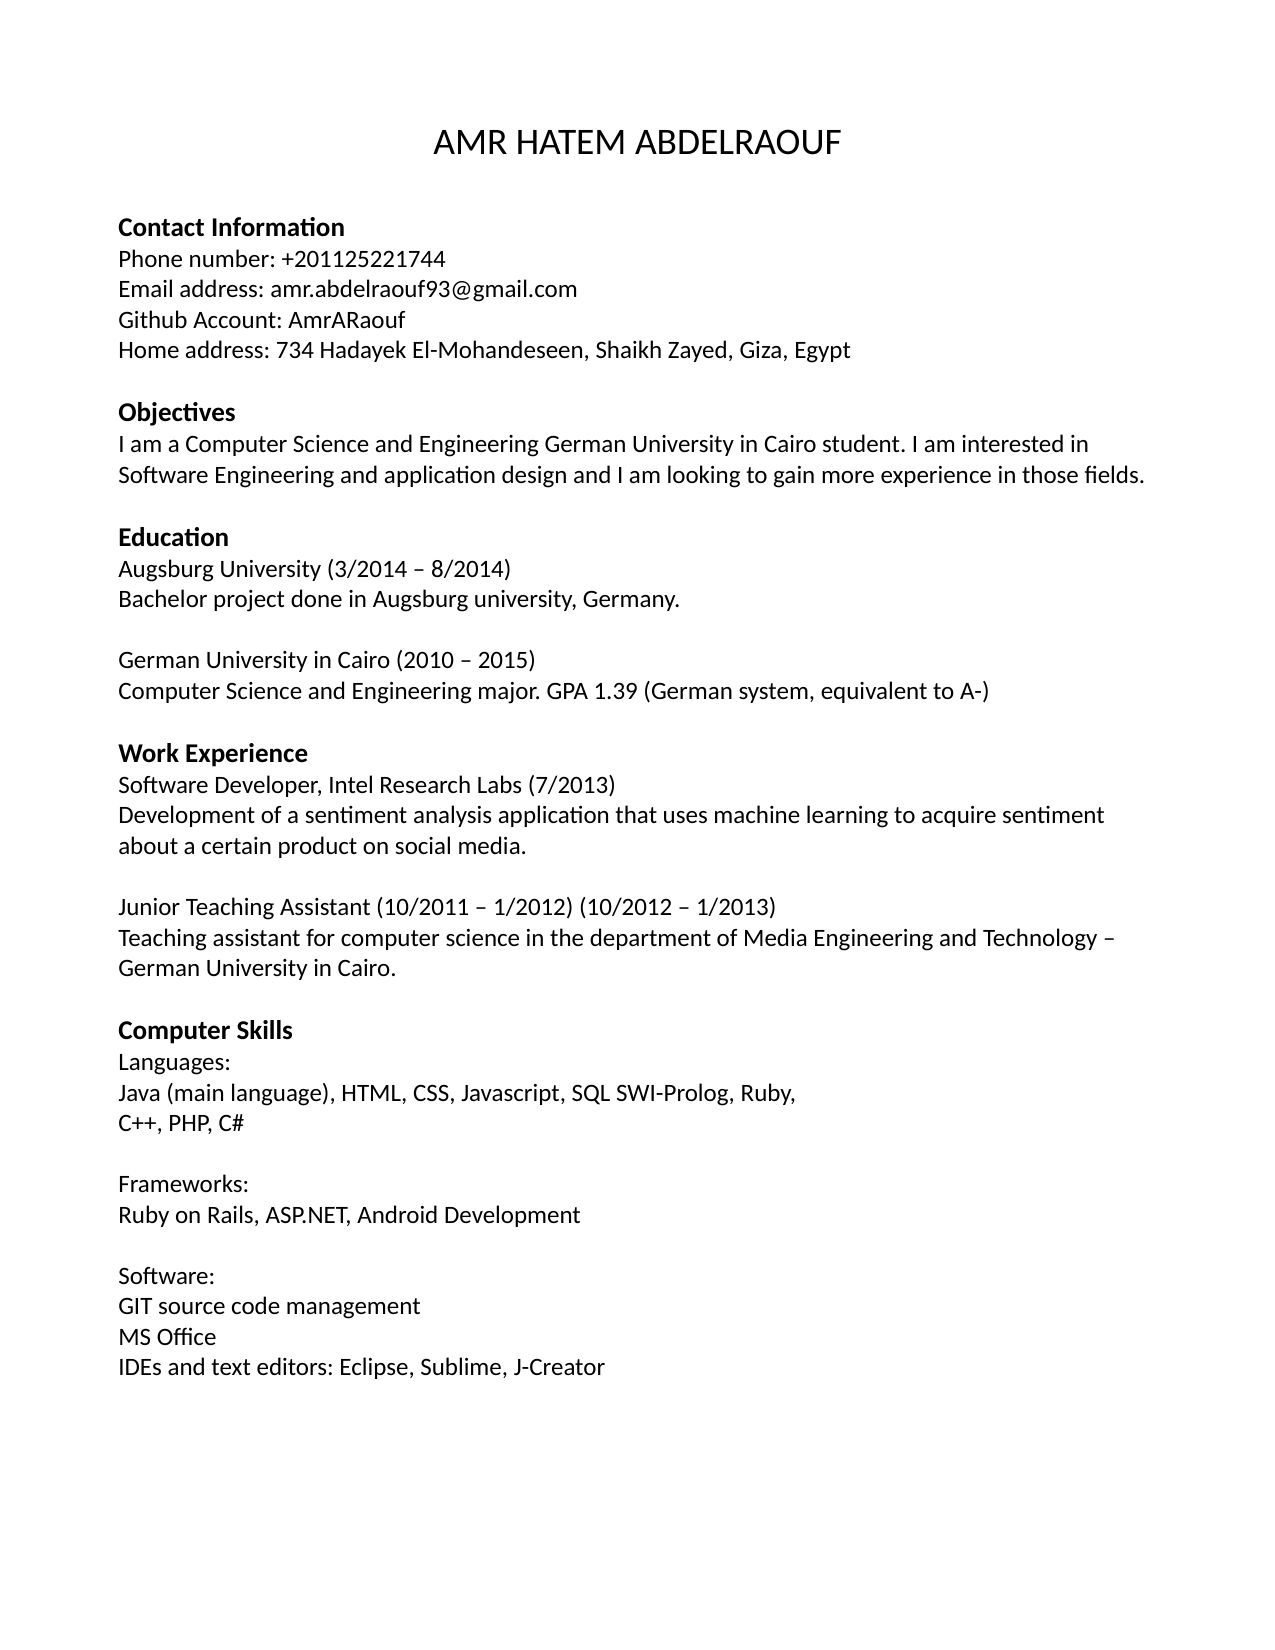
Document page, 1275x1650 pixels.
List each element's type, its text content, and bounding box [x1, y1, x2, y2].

text Ruby on Rails, ASP.NET, Android Development [118, 1199, 1157, 1229]
text Phone number: +201125221744 [118, 243, 1157, 273]
text Email address: amr.abdelraouf93@gmail.com [118, 273, 1157, 304]
text Computer Science and Engineering major. GPA 1.39 (German system, equivalent to A-) [118, 675, 1157, 706]
text Objectives [118, 395, 1157, 428]
text Home address: 734 Hadayek El-Mohandeseen, Shaikh Zayed, Giza, Egypt [118, 334, 1157, 365]
text AMR HATEM ABDELRAOUF [118, 118, 1157, 164]
text MS Office [118, 1321, 1157, 1352]
text Bachelor project done in Augsburg university, Germany. [118, 583, 1157, 614]
text Work Experience [118, 736, 1157, 769]
text Education [118, 520, 1157, 553]
text IDEs and text editors: Eclipse, Sublime, J-Creator [118, 1352, 1157, 1382]
text Github Account: AmrARaouf [118, 304, 1157, 334]
text Languages: [118, 1046, 1157, 1077]
text Java (main language), HTML, CSS, Javascript, SQL SWI-Prolog, Ruby, [118, 1077, 1157, 1107]
text I am a Computer Science and Engineering German University in Cairo student. I am interested in Software Engineering and application design and I am looking to gain more experience in those fields. [118, 428, 1157, 489]
text Frameworks: [118, 1168, 1157, 1199]
text Computer Skills [118, 1013, 1157, 1046]
text Development of a sentiment analysis application that uses machine learning to acquire sentiment about a certain product on social media. [118, 800, 1157, 861]
text C++, PHP, C# [118, 1107, 1157, 1138]
text Software: [118, 1260, 1157, 1291]
text Software Developer, Intel Research Labs (7/2013) [118, 769, 1157, 800]
text Contact Information [118, 210, 1157, 243]
text Teaching assistant for computer science in the department of Media Engineering and Technology – German University in Cairo. [118, 922, 1157, 983]
text GIT source code management [118, 1291, 1157, 1321]
text Junior Teaching Assistant (10/2011 – 1/2012) (10/2012 – 1/2013) [118, 891, 1157, 922]
text German University in Cairo (2010 – 2015) [118, 644, 1157, 675]
text Augsburg University (3/2014 – 8/2014) [118, 553, 1157, 583]
